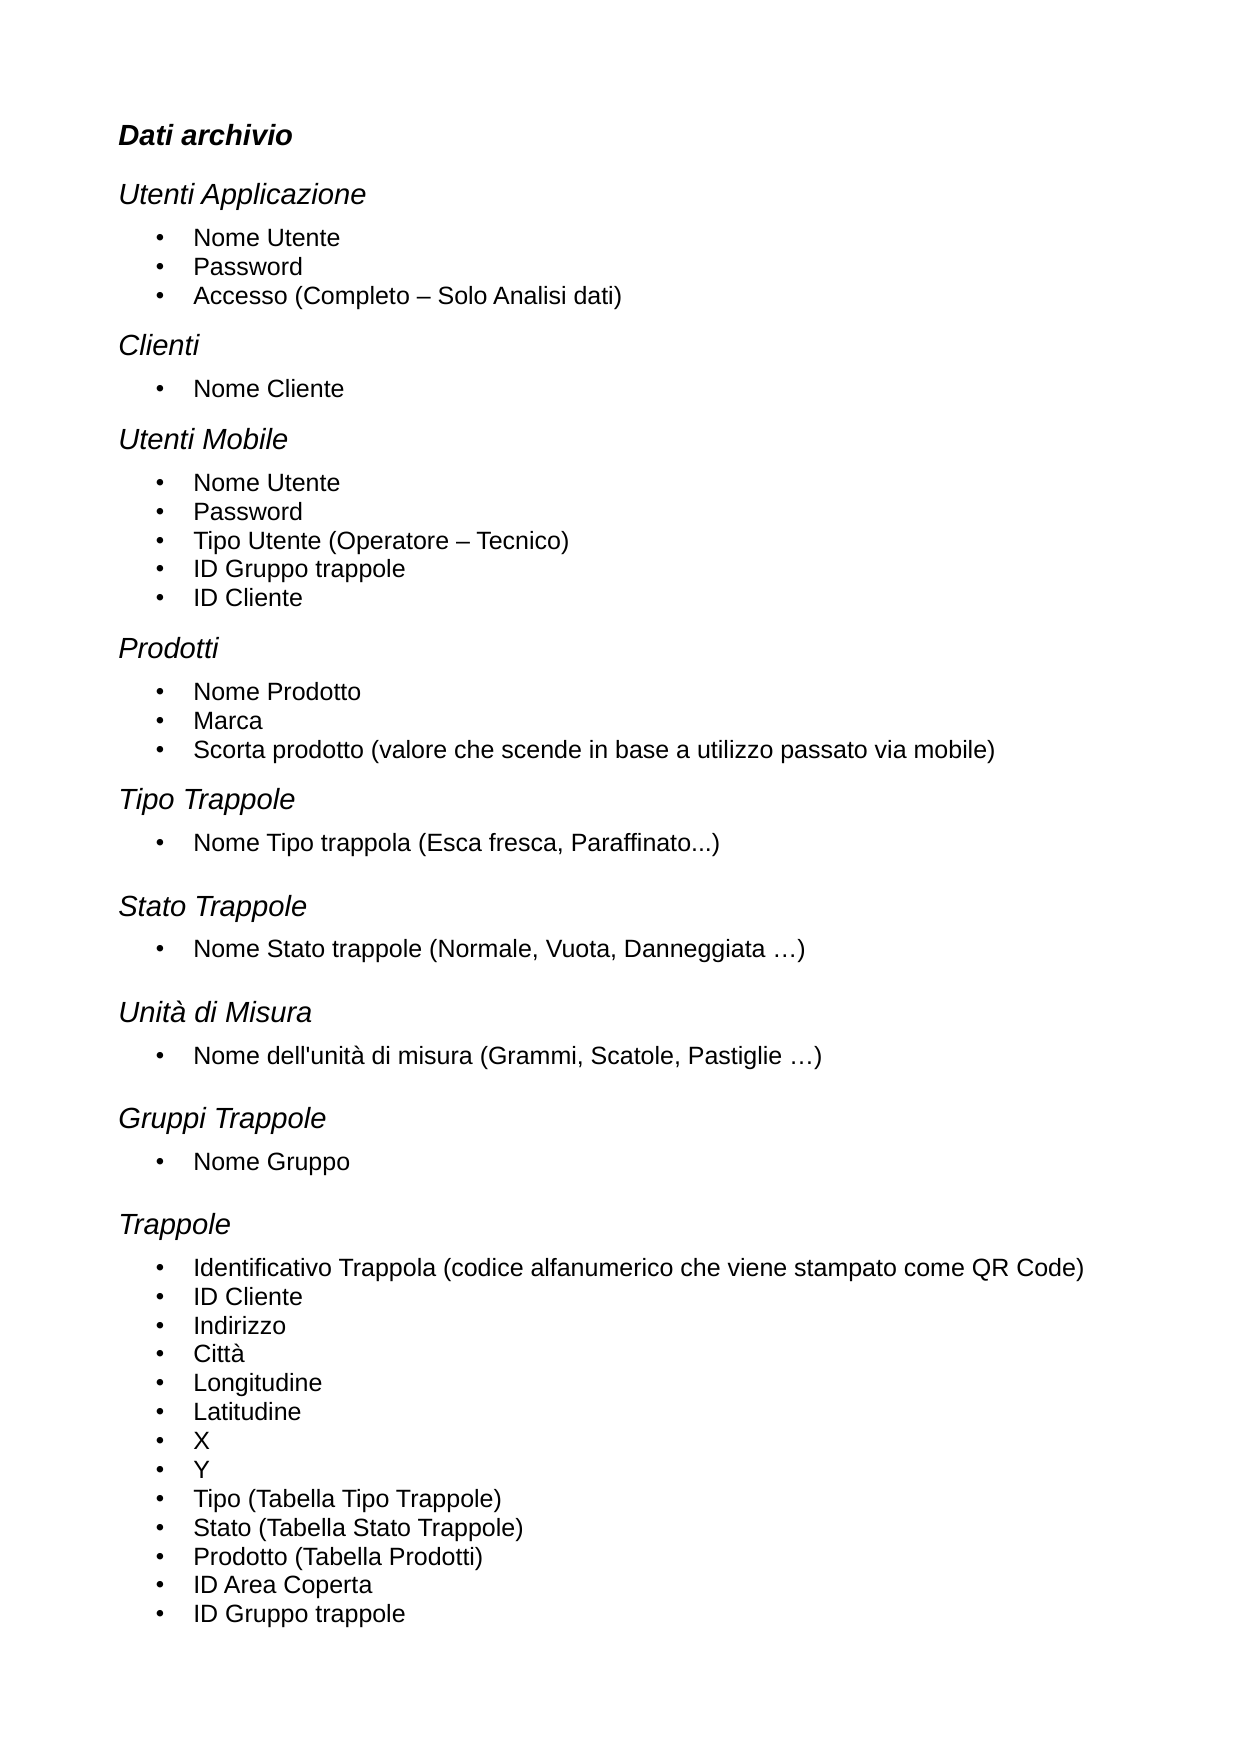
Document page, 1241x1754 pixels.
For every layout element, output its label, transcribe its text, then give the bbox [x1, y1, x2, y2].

list Tipo Utente (Operatore – Tecnico) [156, 526, 1122, 554]
list Nome Utente [156, 223, 1122, 252]
list Indirizzo [156, 1311, 1122, 1339]
list Tipo (Tabella Tipo Trappole) [156, 1484, 1122, 1513]
list Nome Prodotto [156, 677, 1122, 706]
list Nome Tipo trappola (Esca fresca, Paraffinato...) [156, 828, 1122, 857]
subtitle Utenti Mobile [118, 422, 1122, 456]
list Nome Utente [156, 468, 1122, 497]
list Nome dell'unità di misura (Grammi, Scatole, Pastiglie …) [156, 1041, 1122, 1069]
list Accesso (Completo – Solo Analisi dati) [156, 281, 1122, 309]
subtitle Trappole [118, 1207, 1122, 1241]
list Identificativo Trappola (codice alfanumerico che viene stampato come QR Code) [156, 1253, 1122, 1282]
list Latitudine [156, 1397, 1122, 1426]
list Nome Cliente [156, 374, 1122, 403]
list Nome Stato trappole (Normale, Vuota, Danneggiata …) [156, 934, 1122, 963]
list Scorta prodotto (valore che scende in base a utilizzo passato via mobile) [156, 735, 1122, 763]
list ID Cliente [156, 1282, 1122, 1311]
list ID Gruppo trappole [156, 1599, 1122, 1628]
list ID Cliente [156, 583, 1122, 612]
subtitle Utenti Applicazione [118, 177, 1122, 211]
list ID Gruppo trappole [156, 554, 1122, 583]
subtitle Unità di Misura [118, 995, 1122, 1028]
list Password [156, 497, 1122, 526]
subtitle Gruppi Trappole [118, 1101, 1122, 1134]
subtitle Clienti [118, 328, 1122, 362]
subtitle Tipo Trappole [118, 782, 1122, 816]
list Stato (Tabella Stato Trappole) [156, 1513, 1122, 1541]
list Y [156, 1455, 1122, 1484]
list Marca [156, 706, 1122, 735]
list X [156, 1426, 1122, 1455]
list ID Area Coperta [156, 1570, 1122, 1599]
subtitle Prodotti [118, 631, 1122, 664]
list Prodotto (Tabella Prodotti) [156, 1541, 1122, 1570]
list Longitudine [156, 1368, 1122, 1397]
subtitle Stato Trappole [118, 888, 1122, 922]
subtitle Dati archivio [118, 118, 1122, 152]
list Città [156, 1339, 1122, 1368]
list Nome Gruppo [156, 1147, 1122, 1176]
list Password [156, 252, 1122, 281]
